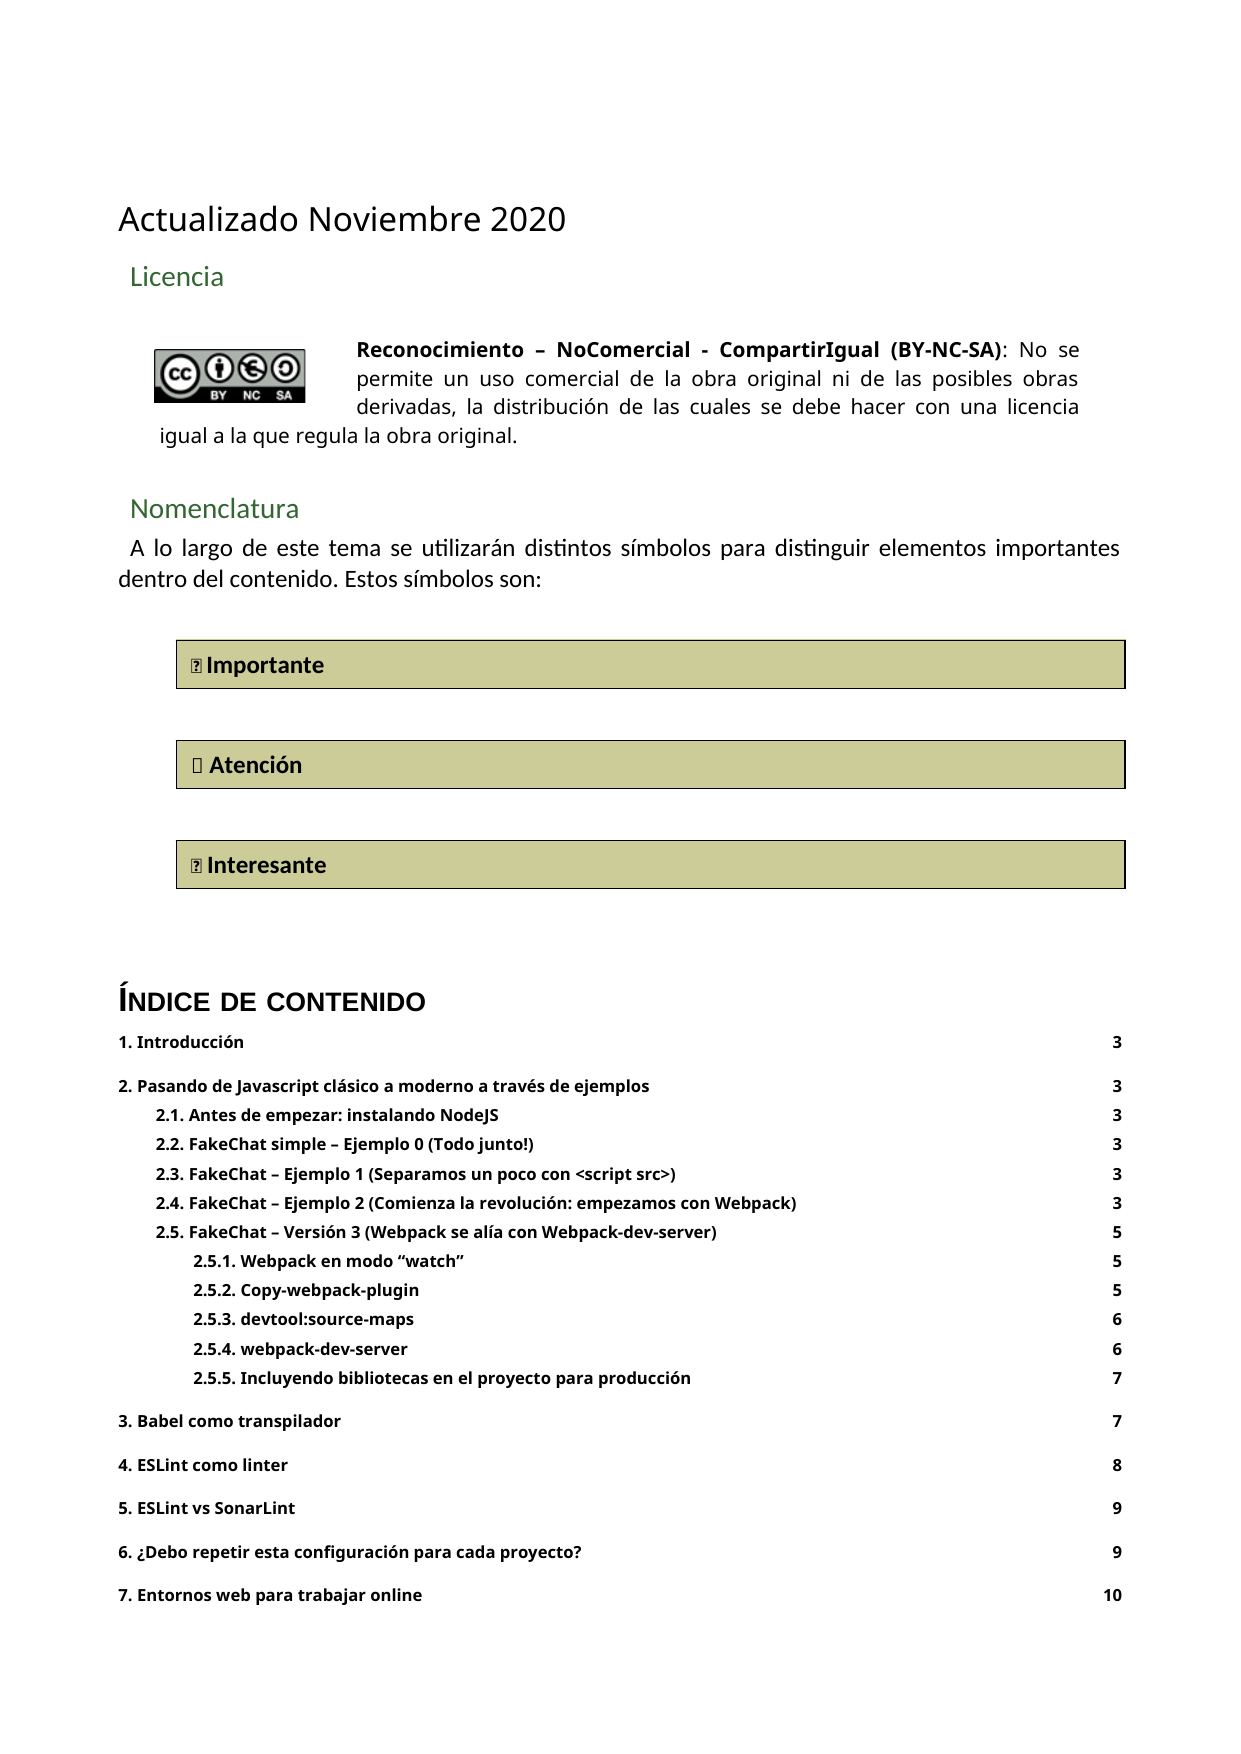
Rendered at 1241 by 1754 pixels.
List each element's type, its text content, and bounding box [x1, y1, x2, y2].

text 2. Pasando de Javascript clásico a moderno a través de ejemplos 3 [118, 1074, 1122, 1097]
text 2.5.4. webpack-dev-server 6 [193, 1337, 1122, 1360]
text 2.3. FakeChat – Ejemplo 1 (Separamos un poco con <script src>) 3 [156, 1162, 1122, 1185]
text Licencia [118, 258, 1122, 294]
text 1. Introducción 3 [118, 1031, 1122, 1054]
picture [154, 349, 306, 403]
text Reconocimiento – NoComercial - CompartirIgual (BY-NC-SA): No se permite un uso comercial de la obra original ni de las posibles obras derivadas, la distribución de las cuales se debe hacer con una licencia igual a la que regula la obra original. [159, 335, 1080, 449]
text Actualizado Noviembre 2020 [118, 196, 1122, 241]
text 4. ESLint como linter 8 [118, 1453, 1122, 1476]
text 2.5.5. Incluyendo bibliotecas en el proyecto para producción 7 [193, 1366, 1122, 1389]
text 6. ¿Debo repetir esta configuración para cada proyecto? 9 [118, 1540, 1122, 1563]
text 2.5.3. devtool:source-maps 6 [193, 1308, 1122, 1331]
text 📖 Importante [177, 641, 1124, 688]
text 💬 Interesante [177, 841, 1124, 888]
text Índice de contenido [118, 980, 1122, 1018]
text 2.5.1. Webpack en modo “watch” 5 [193, 1249, 1122, 1272]
text Nomenclatura [118, 491, 1122, 526]
text A lo largo de este tema se utilizarán distintos símbolos para distinguir elementos importantes dentro del contenido. Estos símbolos son: [118, 533, 1122, 594]
text 5. ESLint vs SonarLint 9 [118, 1497, 1122, 1519]
text 2.4. FakeChat – Ejemplo 2 (Comienza la revolución: empezamos con Webpack) 3 [156, 1191, 1122, 1214]
text 2.5. FakeChat – Versión 3 (Webpack se alía con Webpack-dev-server) 5 [156, 1220, 1122, 1243]
text ❕ Atención [177, 741, 1124, 788]
text 3. Babel como transpilador 7 [118, 1410, 1122, 1432]
text 7. Entornos web para trabajar online 10 [118, 1584, 1122, 1607]
text 2.1. Antes de empezar: instalando NodeJS 3 [156, 1104, 1122, 1126]
text 2.2. FakeChat simple – Ejemplo 0 (Todo junto!) 3 [156, 1133, 1122, 1156]
text 2.5.2. Copy-webpack-plugin 5 [193, 1279, 1122, 1301]
